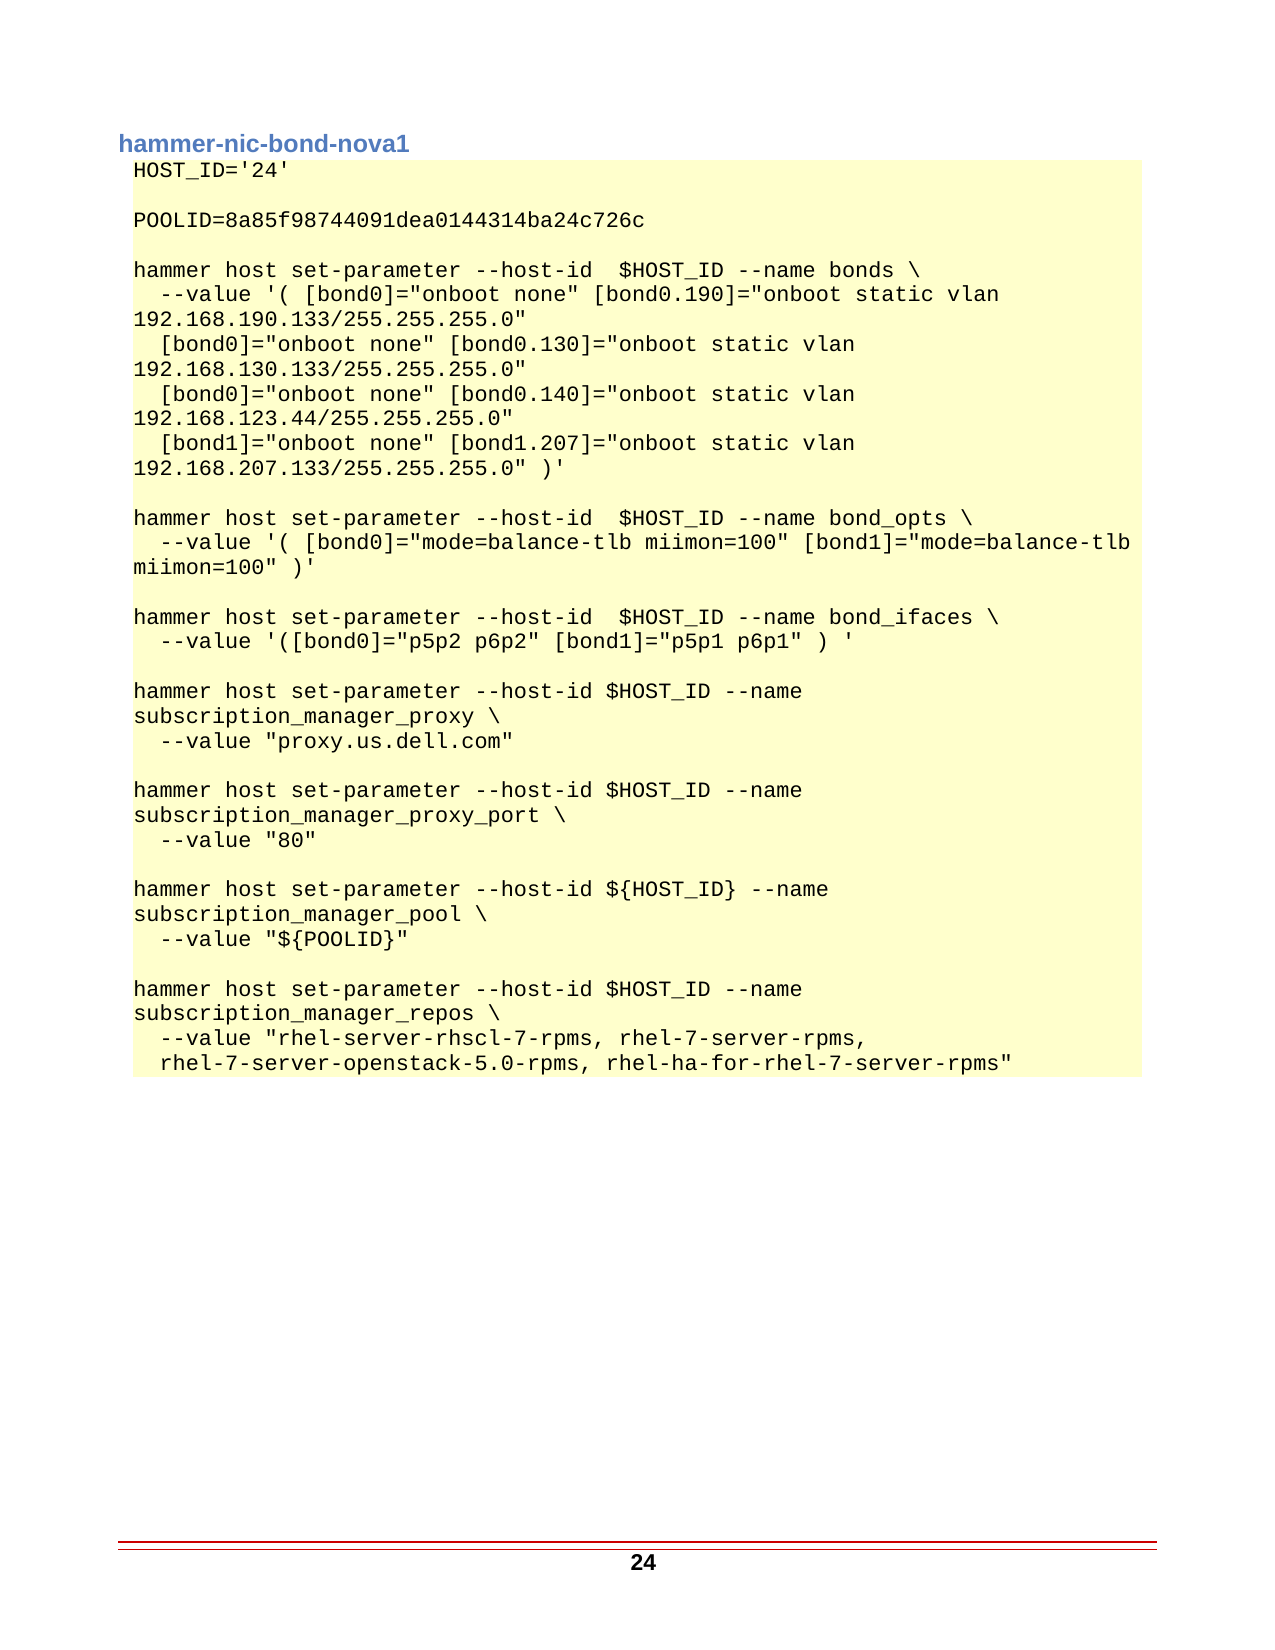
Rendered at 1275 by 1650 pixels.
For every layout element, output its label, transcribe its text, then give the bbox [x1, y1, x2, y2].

text HOST_ID='24' POOLID=8a85f98744091dea0144314ba24c726c hammer host set-parameter --host-id $HOST_ID --name bonds \ --value '( [bond0]="onboot none" [bond0.190]="onboot static vlan 192.168.190.133/255.255.255.0" [bond0]="onboot none" [bond0.130]="onboot static vlan 192.168.130.133/255.255.255.0" [bond0]="onboot none" [bond0.140]="onboot static vlan 192.168.123.44/255.255.255.0" [bond1]="onboot none" [bond1.207]="onboot static vlan 192.168.207.133/255.255.255.0" )' hammer host set-parameter --host-id $HOST_ID --name bond_opts \ --value '( [bond0]="mode=balance-tlb miimon=100" [bond1]="mode=balance-tlb miimon=100" )' hammer host set-parameter --host-id $HOST_ID --name bond_ifaces \ --value '([bond0]="p5p2 p6p2" [bond1]="p5p1 p6p1" ) ' hammer host set-parameter --host-id $HOST_ID --name subscription_manager_proxy \ --value "proxy.us.dell.com" hammer host set-parameter --host-id $HOST_ID --name subscription_manager_proxy_port \ --value "80" hammer host set-parameter --host-id ${HOST_ID} --name subscription_manager_pool \ --value "${POOLID}" hammer host set-parameter --host-id $HOST_ID --name subscription_manager_repos \ --value "rhel-server-rhscl-7-rpms, rhel-7-server-rpms, rhel-7-server-openstack-5.0-rpms, rhel-ha-for-rhel-7-server-rpms" [133, 160, 1142, 1077]
title hammer-nic-bond-nova1 [118, 129, 1157, 158]
